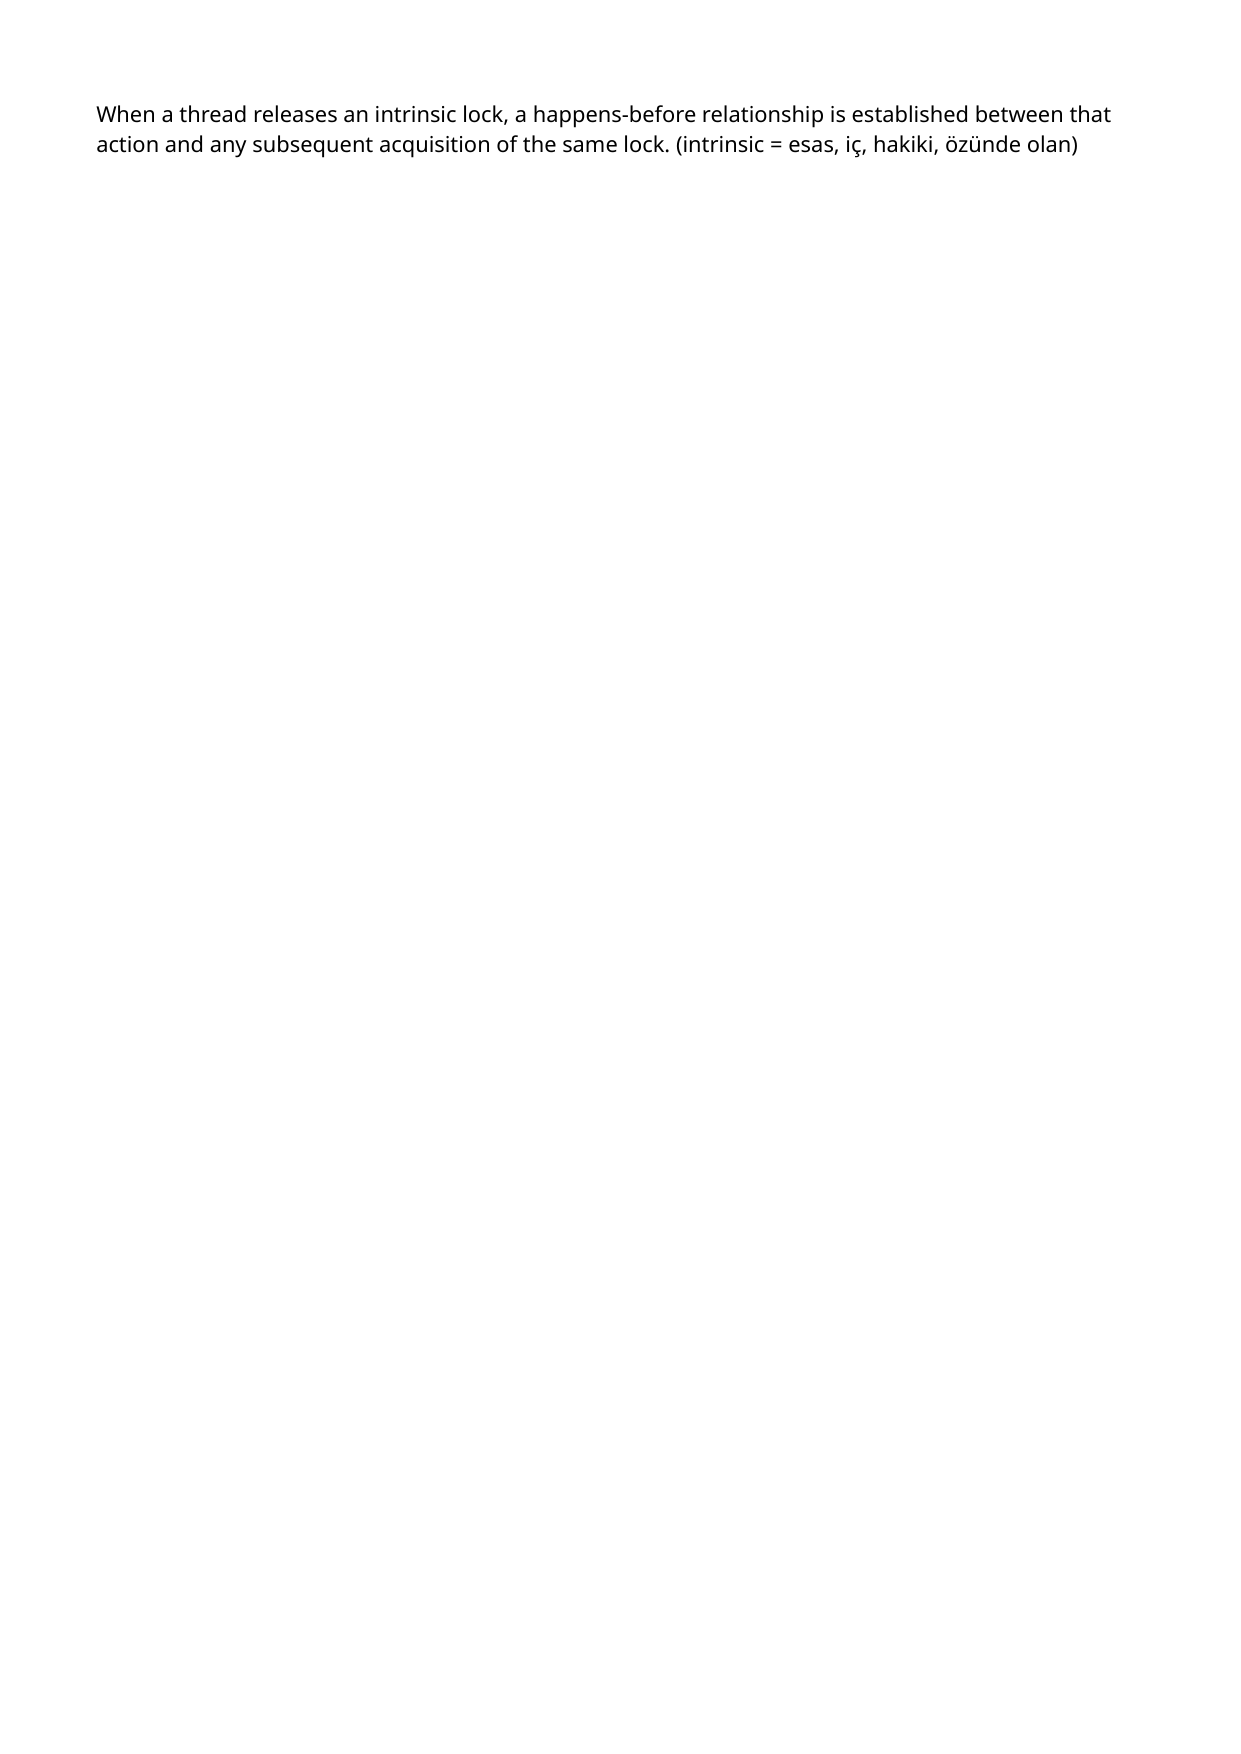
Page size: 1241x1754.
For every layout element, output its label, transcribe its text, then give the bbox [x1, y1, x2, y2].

text When a thread releases an intrinsic lock, a happens-before relationship is established between that action and any subsequent acquisition of the same lock. (intrinsic = esas, iç, hakiki, özünde olan) [96, 99, 1144, 158]
